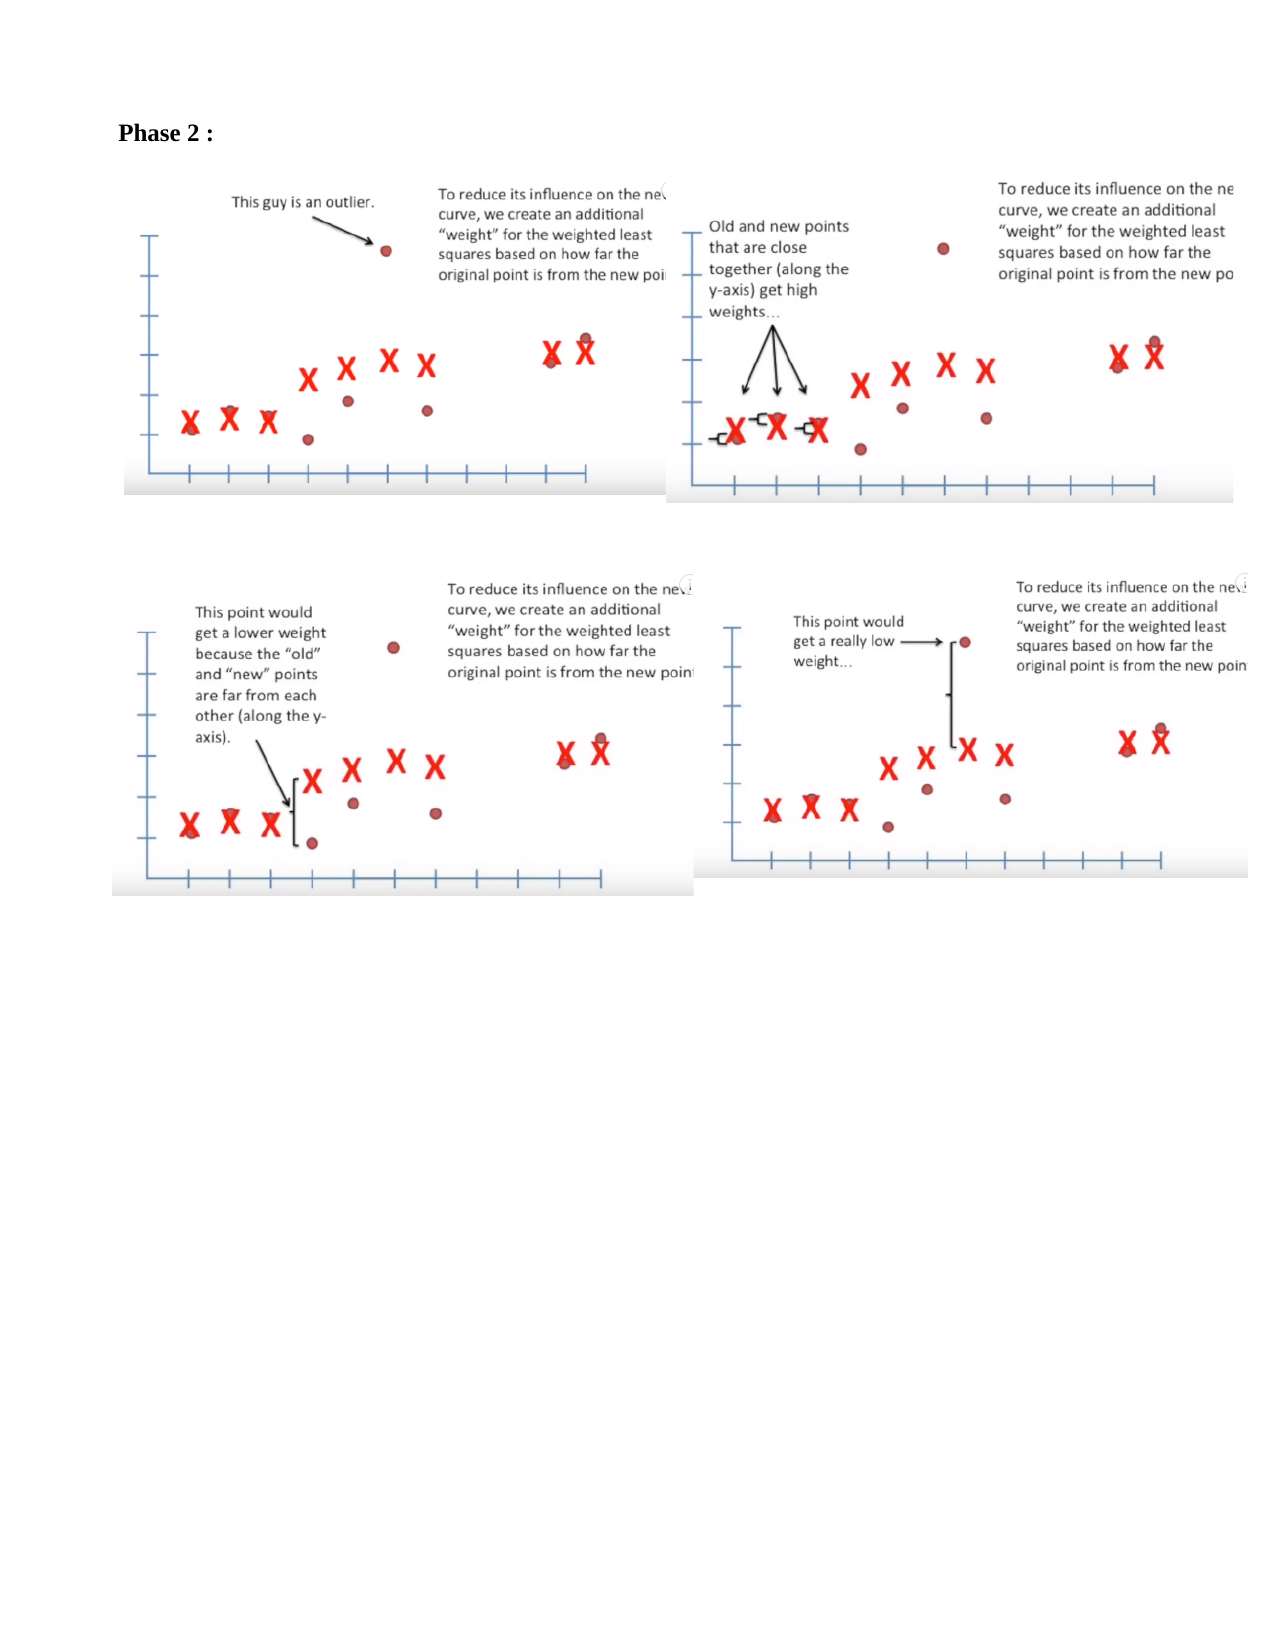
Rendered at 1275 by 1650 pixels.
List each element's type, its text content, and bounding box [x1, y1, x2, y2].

text Phase 2 : [118, 118, 1157, 147]
picture [112, 567, 1248, 896]
picture [124, 175, 1234, 503]
